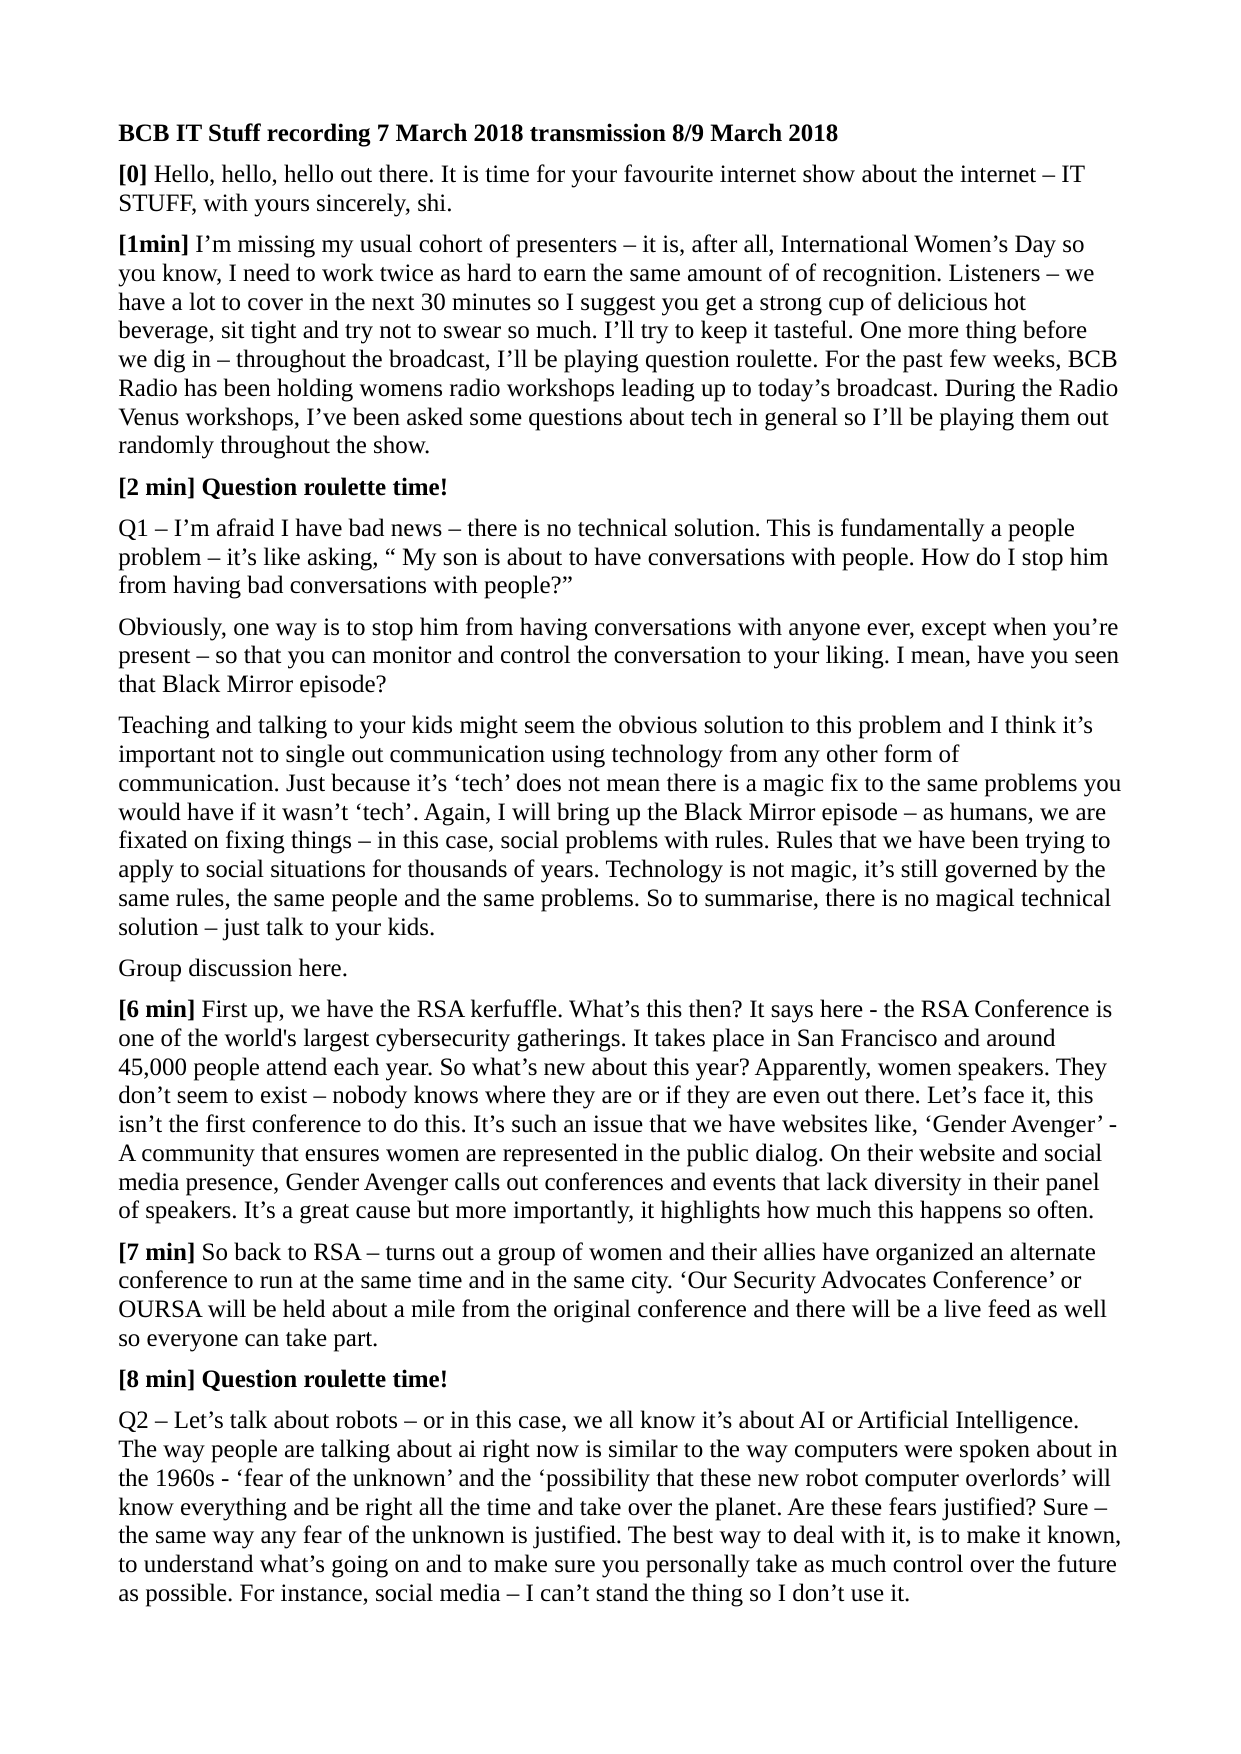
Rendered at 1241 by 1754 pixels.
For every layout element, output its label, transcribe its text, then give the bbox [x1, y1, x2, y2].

text [7 min] So back to RSA – turns out a group of women and their allies have organized an alternate conference to run at the same time and in the same city. ‘Our Security Advocates Conference’ or OURSA will be held about a mile from the original conference and there will be a live feed as well so everyone can take part. [118, 1237, 1122, 1352]
text Q1 – I’m afraid I have bad news – there is no technical solution. This is fundamentally a people problem – it’s like asking, “ My son is about to have conversations with people. How do I stop him from having bad conversations with people?” [118, 513, 1122, 599]
text [6 min] First up, we have the RSA kerfuffle. What’s this then? It says here - the RSA Conference is one of the world's largest cybersecurity gatherings. It takes place in San Francisco and around 45,000 people attend each year. So what’s new about this year? Apparently, women speakers. They don’t seem to exist – nobody knows where they are or if they are even out there. Let’s face it, this isn’t the first conference to do this. It’s such an issue that we have websites like, ‘Gender Avenger’ - A community that ensures women are represented in the public dialog. On their website and social media presence, Gender Avenger calls out conferences and events that lack diversity in their panel of speakers. It’s a great cause but more importantly, it highlights how much this happens so often. [118, 994, 1122, 1224]
text [0] Hello, hello, hello out there. It is time for your favourite internet show about the internet – IT STUFF, with yours sincerely, shi. [118, 159, 1122, 217]
text [1min] I’m missing my usual cohort of presenters – it is, after all, International Women’s Day so you know, I need to work twice as hard to earn the same amount of of recognition. Listeners – we have a lot to cover in the next 30 minutes so I suggest you get a strong cup of delicious hot beverage, sit tight and try not to swear so much. I’ll try to keep it tasteful. One more thing before we dig in – throughout the broadcast, I’ll be playing question roulette. For the past few weeks, BCB Radio has been holding womens radio workshops leading up to today’s broadcast. During the Radio Venus workshops, I’ve been asked some questions about tech in general so I’ll be playing them out randomly throughout the show. [118, 229, 1122, 459]
text Obviously, one way is to stop him from having conversations with anyone ever, except when you’re present – so that you can monitor and control the conversation to your liking. I mean, have you seen that Black Mirror episode? [118, 612, 1122, 698]
text Q2 – Let’s talk about robots – or in this case, we all know it’s about AI or Artificial Intelligence. The way people are talking about ai right now is similar to the way computers were spoken about in the 1960s - ‘fear of the unknown’ and the ‘possibility that these new robot computer overlords’ will know everything and be right all the time and take over the planet. Are these fears justified? Sure – the same way any fear of the unknown is justified. The best way to deal with it, is to make it known, to understand what’s going on and to make sure you personally take as much control over the future as possible. For instance, social media – I can’t stand the thing so I don’t use it. [118, 1406, 1122, 1607]
text [2 min] Question roulette time! [118, 472, 1122, 501]
text BCB IT Stuff recording 7 March 2018 transmission 8/9 March 2018 [118, 118, 1122, 147]
text Group discussion here. [118, 953, 1122, 982]
text Teaching and talking to your kids might seem the obvious solution to this problem and I think it’s important not to single out communication using technology from any other form of communication. Just because it’s ‘tech’ does not mean there is a magic fix to the same problems you would have if it wasn’t ‘tech’. Again, I will bring up the Black Mirror episode – as humans, we are fixated on fixing things – in this case, social problems with rules. Rules that we have been trying to apply to social situations for thousands of years. Technology is not magic, it’s still governed by the same rules, the same people and the same problems. So to summarise, there is no magical technical solution – just talk to your kids. [118, 711, 1122, 941]
text [8 min] Question roulette time! [118, 1364, 1122, 1393]
